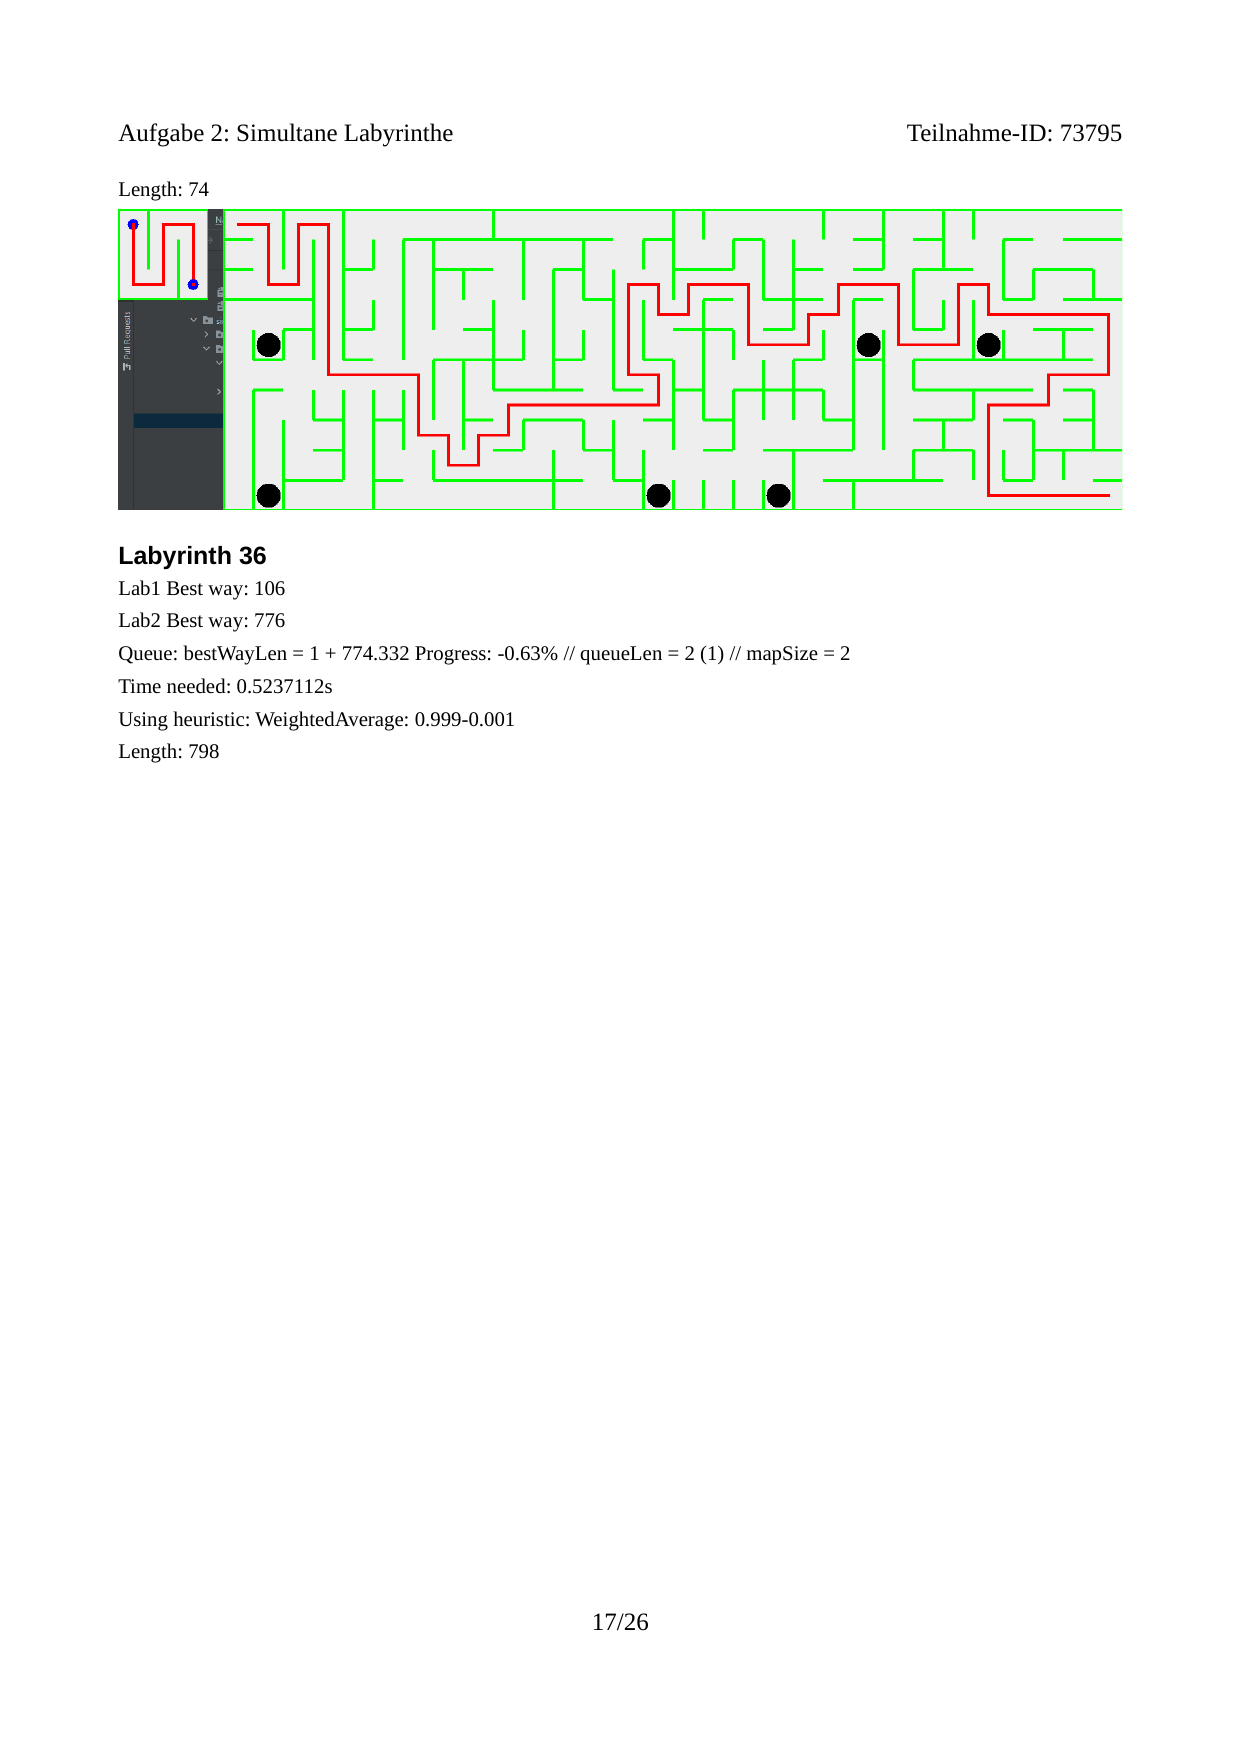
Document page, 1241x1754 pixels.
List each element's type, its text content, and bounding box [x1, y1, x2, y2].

text Queue: bestWayLen = 1 + 774.332 Progress: -0.63% // queueLen = 2 (1) // mapSize = 2 [118, 641, 1122, 665]
text Using heuristic: WeightedAverage: 0.999-0.001 [118, 706, 1122, 731]
text Length: 74 [118, 177, 1122, 201]
text Lab2 Best way: 776 [118, 608, 1122, 632]
subtitle Labyrinth 36 [118, 541, 1122, 569]
text Time needed: 0.5237112s [118, 674, 1122, 698]
text Length: 798 [118, 739, 1122, 763]
picture [118, 209, 1123, 510]
text Lab1 Best way: 106 [118, 576, 1122, 600]
